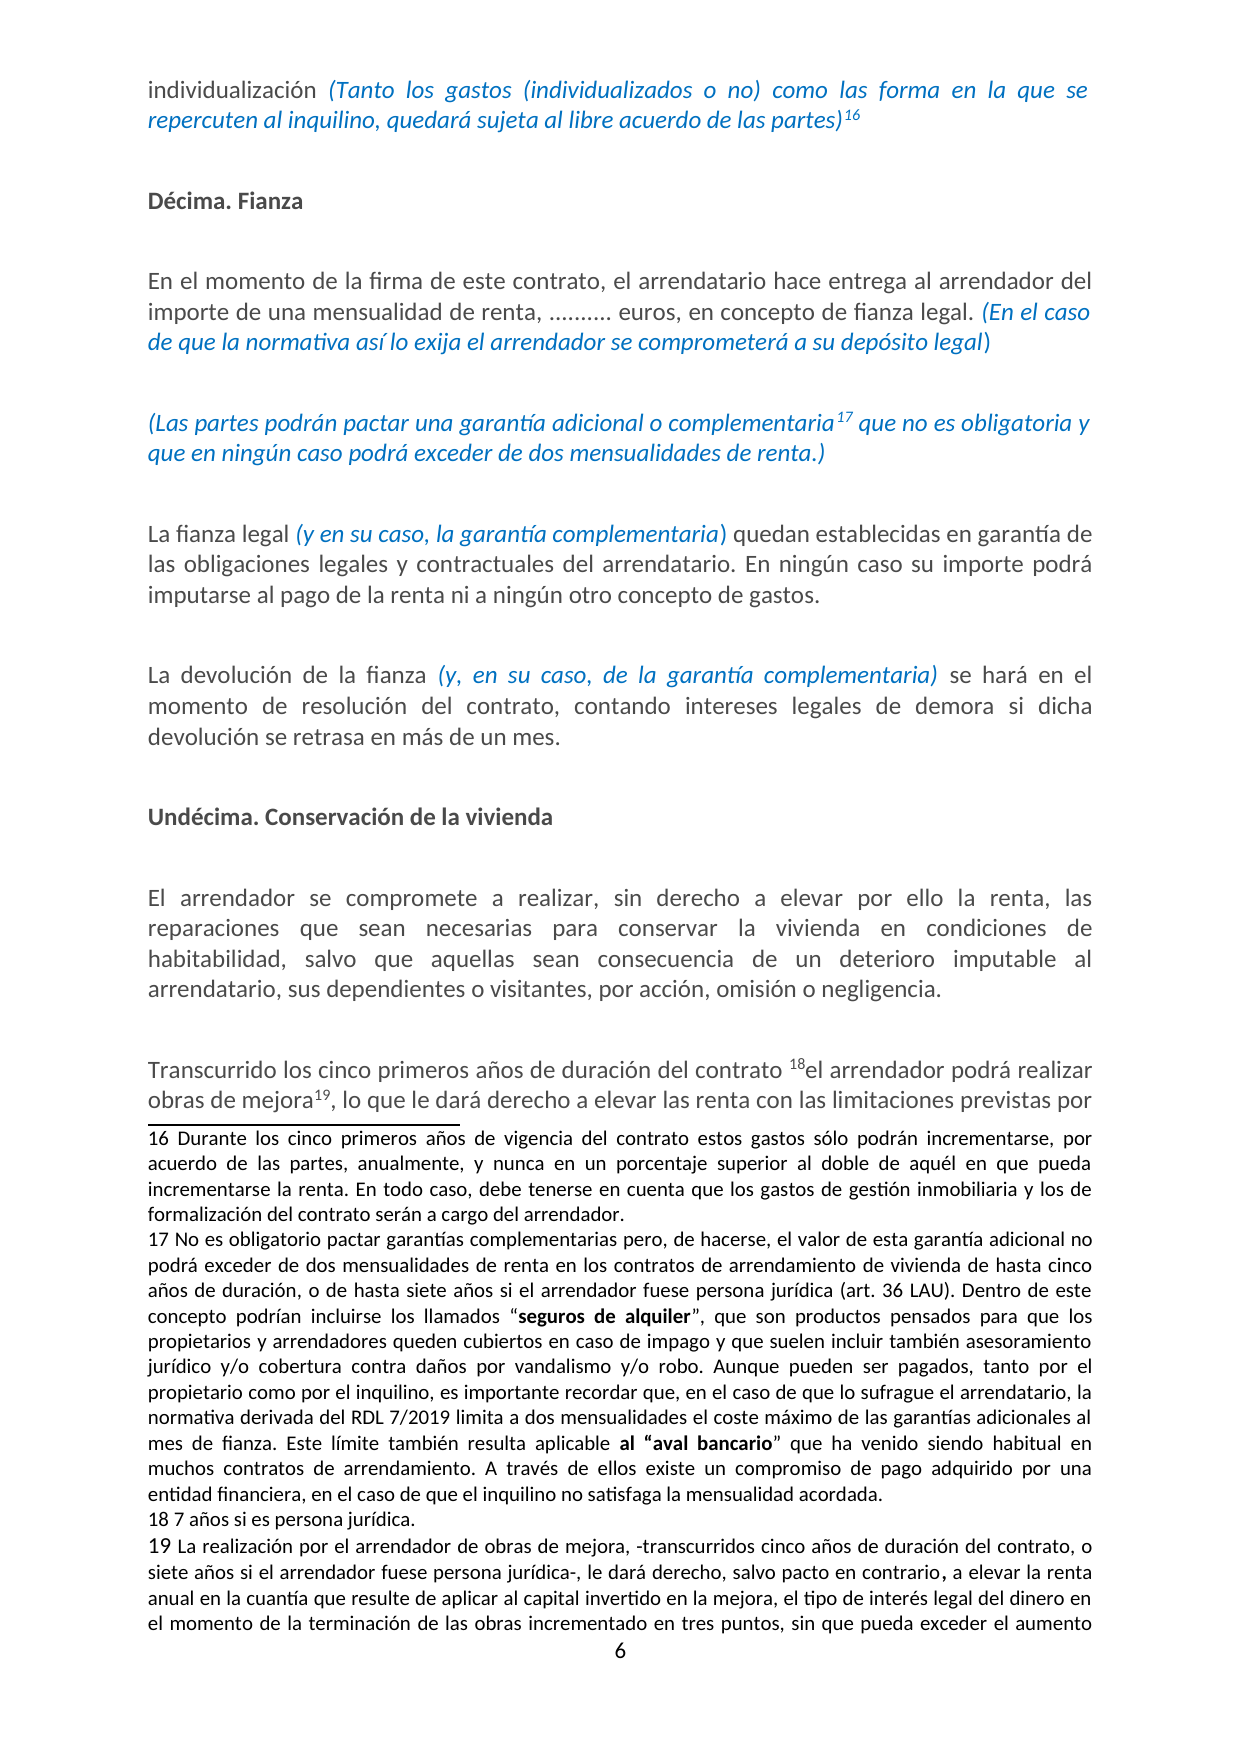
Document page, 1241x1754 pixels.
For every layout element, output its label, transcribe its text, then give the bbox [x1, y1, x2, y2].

text Décima. Fianza [148, 185, 1092, 215]
text Durante los cinco primeros años de vigencia del contrato estos gastos sólo podrán incrementarse, por acuerdo de las partes, anualmente, y nunca en un porcentaje superior al doble de aquél en que pueda incrementarse la renta. En todo caso, debe tenerse en cuenta que los gastos de gestión inmobiliaria y los de formalización del contrato serán a cargo del arrendador. [148, 1125, 1092, 1227]
text En el momento de la firma de este contrato, el arrendatario hace entrega al arrendador del importe de una mensualidad de renta, .......... euros, en concepto de fianza legal. (En el caso de que la normativa así lo exija el arrendador se comprometerá a su depósito legal) [148, 265, 1092, 357]
text Undécima. Conservación de la vivienda [148, 801, 1092, 832]
text La devolución de la fianza (y, en su caso, de la garantía complementaria) se hará en el momento de resolución del contrato, contando intereses legales de demora si dicha devolución se retrasa en más de un mes. [148, 659, 1092, 751]
text individualización (Tanto los gastos (individualizados o no) como las forma en la que se repercuten al inquilino, quedará sujeta al libre acuerdo de las partes) [148, 74, 1092, 135]
text La fianza legal (y en su caso, la garantía complementaria) quedan establecidas en garantía de las obligaciones legales y contractuales del arrendatario. En ningún caso su importe podrá imputarse al pago de la renta ni a ningún otro concepto de gastos. [148, 518, 1092, 609]
text Transcurrido los cinco primeros años de duración del contrato el arrendador podrá realizar obras de mejora, lo que le dará derecho a elevar las renta con las limitaciones previstas por [148, 1054, 1092, 1115]
text La realización por el arrendador de obras de mejora, -transcurridos cinco años de duración del contrato, o siete años si el arrendador fuese persona jurídica-, le dará derecho, salvo pacto en contrario, a elevar la renta anual en la cuantía que resulte de aplicar al capital invertido en la mejora, el tipo de interés legal del dinero en el momento de la terminación de las obras incrementado en tres puntos, sin que pueda exceder el aumento [148, 1532, 1092, 1636]
text 7 años si es persona jurídica. [148, 1506, 1092, 1532]
text El arrendador se compromete a realizar, sin derecho a elevar por ello la renta, las reparaciones que sean necesarias para conservar la vivienda en condiciones de habitabilidad, salvo que aquellas sean consecuencia de un deterioro imputable al arrendatario, sus dependientes o visitantes, por acción, omisión o negligencia. [148, 882, 1092, 1004]
text No es obligatorio pactar garantías complementarias pero, de hacerse, el valor de esta garantía adicional no podrá exceder de dos mensualidades de renta en los contratos de arrendamiento de vivienda de hasta cinco años de duración, o de hasta siete años si el arrendador fuese persona jurídica (art. 36 LAU). Dentro de este concepto podrían incluirse los llamados “seguros de alquiler”, que son productos pensados para que los propietarios y arrendadores queden cubiertos en caso de impago y que suelen incluir también asesoramiento jurídico y/o cobertura contra daños por vandalismo y/o robo. Aunque pueden ser pagados, tanto por el propietario como por el inquilino, es importante recordar que, en el caso de que lo sufrague el arrendatario, la normativa derivada del RDL 7/2019 limita a dos mensualidades el coste máximo de las garantías adicionales al mes de fianza. Este límite también resulta aplicable al “aval bancario” que ha venido siendo habitual en muchos contratos de arrendamiento. A través de ellos existe un compromiso de pago adquirido por una entidad financiera, en el caso de que el inquilino no satisfaga la mensualidad acordada. [148, 1227, 1092, 1506]
text (Las partes podrán pactar una garantía adicional o complementaria que no es obligatoria y que en ningún caso podrá exceder de dos mensualidades de renta.) [148, 407, 1092, 468]
